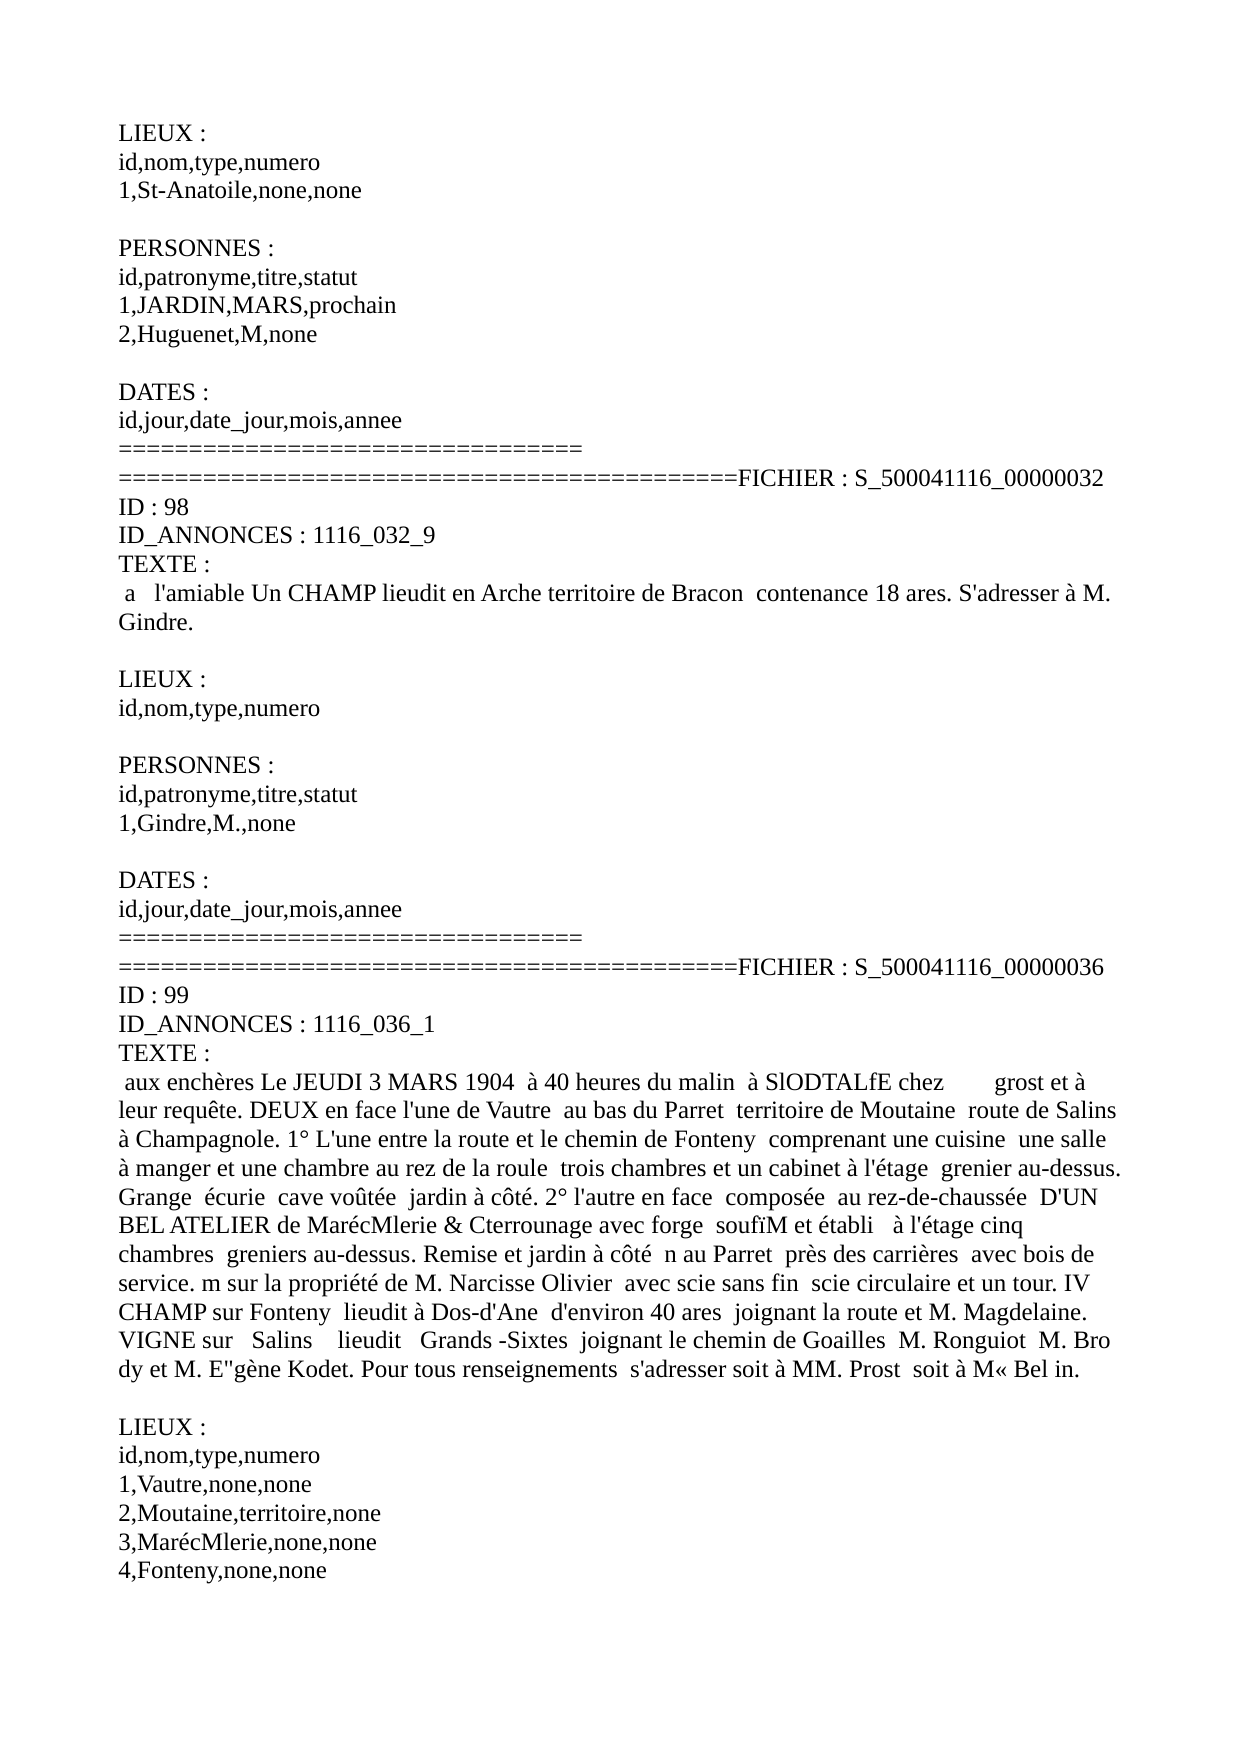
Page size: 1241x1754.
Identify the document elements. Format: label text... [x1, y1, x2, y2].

text 1,St-Anatoile,none,none [118, 176, 1122, 204]
text ID_ANNONCES : 1116_036_1 [118, 1009, 1122, 1038]
text PERSONNES : [118, 751, 1122, 779]
text LIEUX : [118, 118, 1122, 147]
text 1,JARDIN,MARS,prochain [118, 291, 1122, 319]
text a l'amiable Un CHAMP lieudit en Arche territoire de Bracon contenance 18 ares. S'adresser à M. Gindre. [118, 578, 1122, 636]
text ID : 99 [118, 981, 1122, 1009]
text 3,MarécMlerie,none,none [118, 1527, 1122, 1556]
text TEXTE : [118, 549, 1122, 578]
text 1,Gindre,M.,none [118, 808, 1122, 837]
text 2,Moutaine,territoire,none [118, 1498, 1122, 1527]
text LIEUX : [118, 1412, 1122, 1441]
text 1,Vautre,none,none [118, 1469, 1122, 1498]
text ID : 98 [118, 492, 1122, 521]
text ================================= [118, 434, 1122, 463]
text TEXTE : [118, 1038, 1122, 1067]
text PERSONNES : [118, 233, 1122, 262]
text 4,Fonteny,none,none [118, 1556, 1122, 1584]
text id,jour,date_jour,mois,annee [118, 894, 1122, 923]
text aux enchères Le JEUDI 3 MARS 1904 à 40 heures du malin à SlODTALfE chez grost et à leur requête. DEUX en face l'une de Vautre au bas du Parret territoire de Moutaine route de Salins à Champagnole. 1° L'une entre la route et le chemin de Fonteny comprenant une cuisine une salle à manger et une chambre au rez de la roule trois chambres et un cabinet à l'étage grenier au-dessus. Grange écurie cave voûtée jardin à côté. 2° l'autre en face composée au rez-de-chaussée D'UN BEL ATELIER de MarécMlerie & Cterrounage avec forge soufïM et établi à l'étage cinq chambres greniers au-dessus. Remise et jardin à côté n au Parret près des carrières avec bois de service. m sur la propriété de M. Narcisse Olivier avec scie sans fin scie circulaire et un tour. IV CHAMP sur Fonteny lieudit à Dos-d'Ane d'environ 40 ares joignant la route et M. Magdelaine. VIGNE sur Salins lieudit Grands -Sixtes joignant le chemin de Goailles M. Ronguiot M. Bro dy et M. E"gène Kodet. Pour tous renseignements s'adresser soit à MM. Prost soit à M« Bel in. [118, 1067, 1122, 1383]
text ============================================FICHIER : S_500041116_00000036 [118, 952, 1122, 981]
text ============================================FICHIER : S_500041116_00000032 [118, 463, 1122, 492]
text 2,Huguenet,M,none [118, 319, 1122, 348]
text LIEUX : [118, 664, 1122, 693]
text DATES : [118, 866, 1122, 894]
text id,nom,type,numero [118, 693, 1122, 722]
text id,patronyme,titre,statut [118, 262, 1122, 291]
text id,nom,type,numero [118, 147, 1122, 176]
text id,nom,type,numero [118, 1441, 1122, 1469]
text id,jour,date_jour,mois,annee [118, 406, 1122, 434]
text ================================= [118, 923, 1122, 952]
text id,patronyme,titre,statut [118, 779, 1122, 808]
text DATES : [118, 377, 1122, 406]
text ID_ANNONCES : 1116_032_9 [118, 521, 1122, 549]
